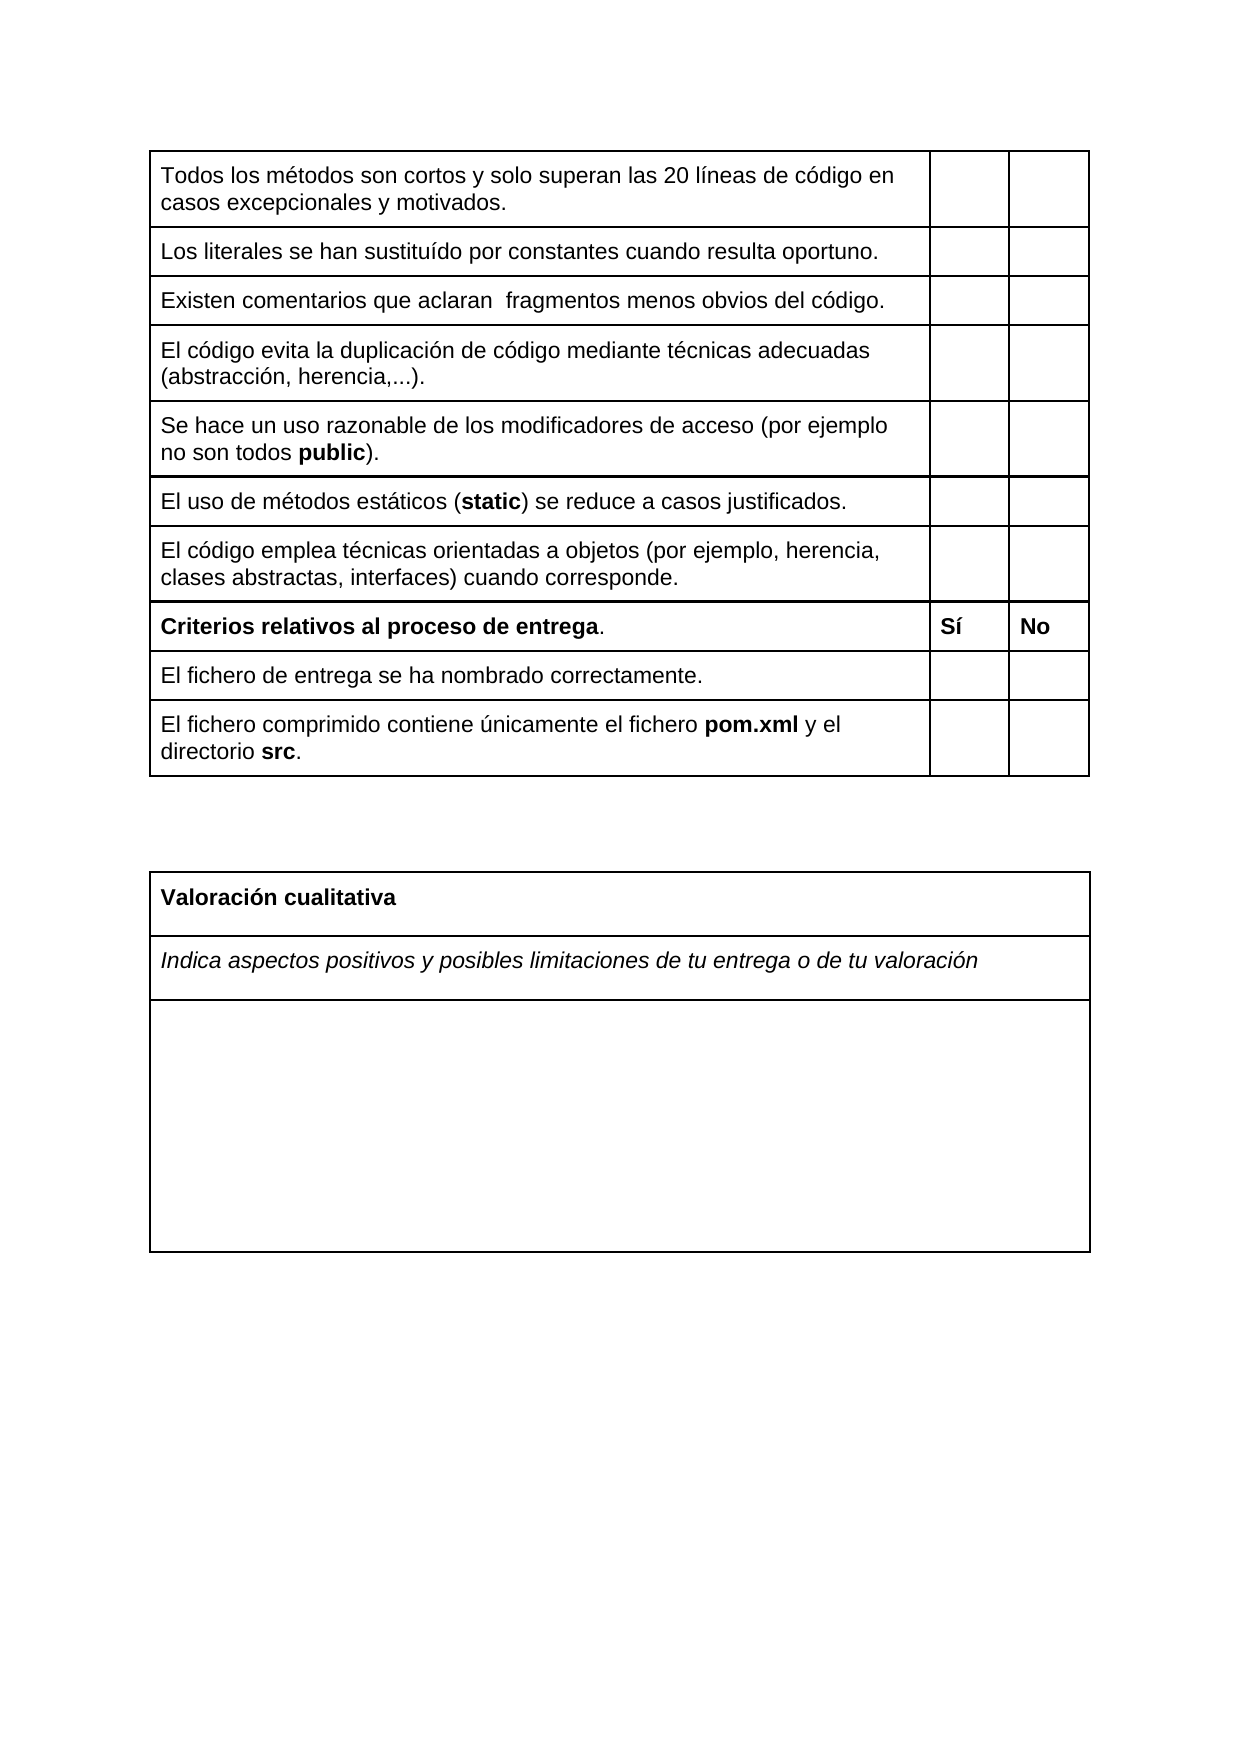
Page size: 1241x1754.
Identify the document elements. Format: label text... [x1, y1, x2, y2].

table_cell [931, 652, 1008, 699]
table_cell El fichero comprimido contiene únicamente el fichero pom.xml y el directorio src. [151, 701, 929, 774]
table_cell Se hace un uso razonable de los modificadores de acceso (por ejemplo no son todos public). [151, 402, 929, 475]
table_cell [1010, 228, 1088, 275]
table_cell [931, 478, 1008, 525]
table_cell Criterios relativos al proceso de entrega. [151, 603, 929, 649]
table_cell [931, 228, 1008, 275]
table_cell [1010, 652, 1088, 699]
table_cell [931, 402, 1008, 475]
table_cell [1010, 277, 1088, 324]
table_header Valoración cualitativa [151, 873, 1089, 935]
table_cell [1010, 402, 1088, 475]
table_cell Los literales se han sustituído por constantes cuando resulta oportuno. [151, 228, 929, 275]
table_cell Todos los métodos son cortos y solo superan las 20 líneas de código en casos excepcionales y motivados. [151, 152, 929, 226]
table_cell [1010, 527, 1088, 600]
table_cell [931, 701, 1008, 774]
table_cell [931, 326, 1008, 400]
table_cell [1010, 152, 1088, 226]
table_cell [1010, 326, 1088, 400]
table_cell [1010, 478, 1088, 525]
table_cell El uso de métodos estáticos (static) se reduce a casos justificados. [151, 478, 929, 525]
table_cell El código evita la duplicación de código mediante técnicas adecuadas (abstracción, herencia,...). [151, 326, 929, 400]
table_cell [931, 527, 1008, 600]
table_cell Sí [931, 603, 1008, 649]
table_cell [1010, 701, 1088, 774]
table_cell El código emplea técnicas orientadas a objetos (por ejemplo, herencia, clases abstractas, interfaces) cuando corresponde. [151, 527, 929, 600]
table_cell Existen comentarios que aclaran fragmentos menos obvios del código. [151, 277, 929, 324]
table_cell [931, 277, 1008, 324]
table_cell [931, 152, 1008, 226]
table_cell Indica aspectos positivos y posibles limitaciones de tu entrega o de tu valoración [151, 937, 1089, 999]
table_cell [151, 1001, 1089, 1251]
table_cell El fichero de entrega se ha nombrado correctamente. [151, 652, 929, 699]
table_cell No [1010, 603, 1088, 649]
